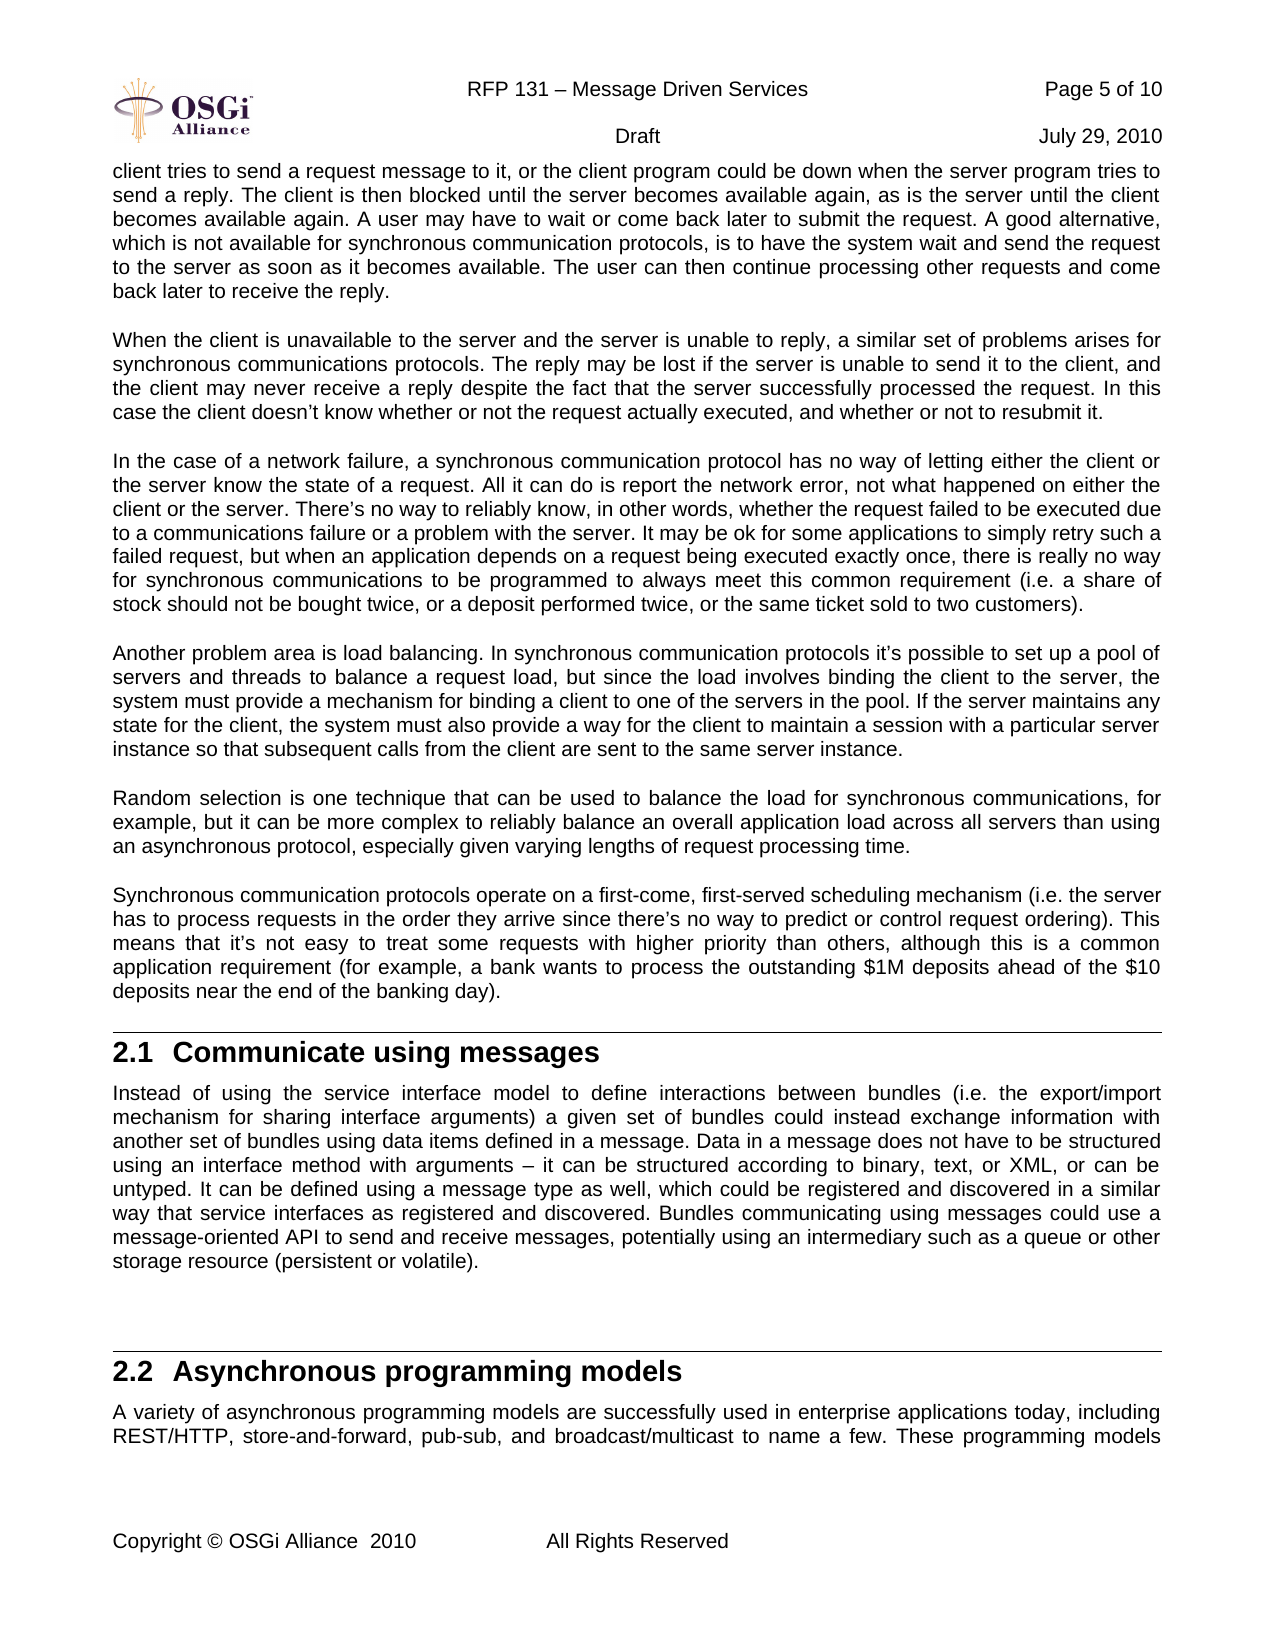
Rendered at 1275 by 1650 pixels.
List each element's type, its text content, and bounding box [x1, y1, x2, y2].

text A variety of asynchronous programming models are successfully used in enterprise applications today, including REST/HTTP, store-and-forward, pub-sub, and broadcast/multicast to name a few. These programming models [112, 1400, 1162, 1448]
text Another problem area is load balancing. In synchronous communication protocols it’s possible to set up a pool of servers and threads to balance a request load, but since the load involves binding the client to the server, the system must provide a mechanism for binding a client to one of the servers in the pool. If the server maintains any state for the client, the system must also provide a way for the client to maintain a session with a particular server instance so that subsequent calls from the client are sent to the same server instance. [112, 641, 1162, 761]
subtitle Communicate using messages [112, 1033, 1162, 1068]
text Synchronous communication protocols operate on a first-come, first-served scheduling mechanism (i.e. the server has to process requests in the order they arrive since there’s no way to predict or control request ordering). This means that it’s not easy to treat some requests with higher priority than others, although this is a common application requirement (for example, a bank wants to process the outstanding $1M deposits ahead of the $10 deposits near the end of the banking day). [112, 883, 1162, 1003]
text Instead of using the service interface model to define interactions between bundles (i.e. the export/import mechanism for sharing interface arguments) a given set of bundles could instead exchange information with another set of bundles using data items defined in a message. Data in a message does not have to be structured using an interface method with arguments – it can be structured according to binary, text, or XML, or can be untyped. It can be defined using a message type as well, which could be registered and discovered in a similar way that service interfaces as registered and discovered. Bundles communicating using messages could use a message-oriented API to send and receive messages, potentially using an intermediary such as a queue or other storage resource (persistent or volatile). [112, 1081, 1162, 1273]
text Random selection is one technique that can be used to balance the load for synchronous communications, for example, but it can be more complex to reliably balance an overall application load across all servers than using an asynchronous protocol, especially given varying lengths of request processing time. [112, 786, 1162, 858]
text In the case of a network failure, a synchronous communication protocol has no way of letting either the client or the server know the state of a request. All it can do is report the network error, not what happened on either the client or the server. There’s no way to reliably know, in other words, whether the request failed to be executed due to a communications failure or a problem with the server. It may be ok for some applications to simply retry such a failed request, but when an application depends on a request being executed exactly once, there is really no way for synchronous communications to be programmed to always meet this common requirement (i.e. a share of stock should not be bought twice, or a deposit performed twice, or the same ticket sold to two customers). [112, 448, 1162, 616]
text When the client is unavailable to the server and the server is unable to reply, a similar set of problems arises for synchronous communications protocols. The reply may be lost if the server is unable to send it to the client, and the client may never receive a reply despite the fact that the server successfully processed the request. In this case the client doesn’t know whether or not the request actually executed, and whether or not to resubmit it. [112, 328, 1162, 423]
text client tries to send a request message to it, or the client program could be down when the server program tries to send a reply. The client is then blocked until the server becomes available again, as is the server until the client becomes available again. A user may have to wait or come back later to submit the request. A good alternative, which is not available for synchronous communication protocols, is to have the system wait and send the request to the server as soon as it becomes available. The user can then continue processing other requests and come back later to receive the reply. [112, 159, 1162, 303]
picture [114, 78, 254, 143]
subtitle Asynchronous programming models [112, 1352, 1162, 1387]
